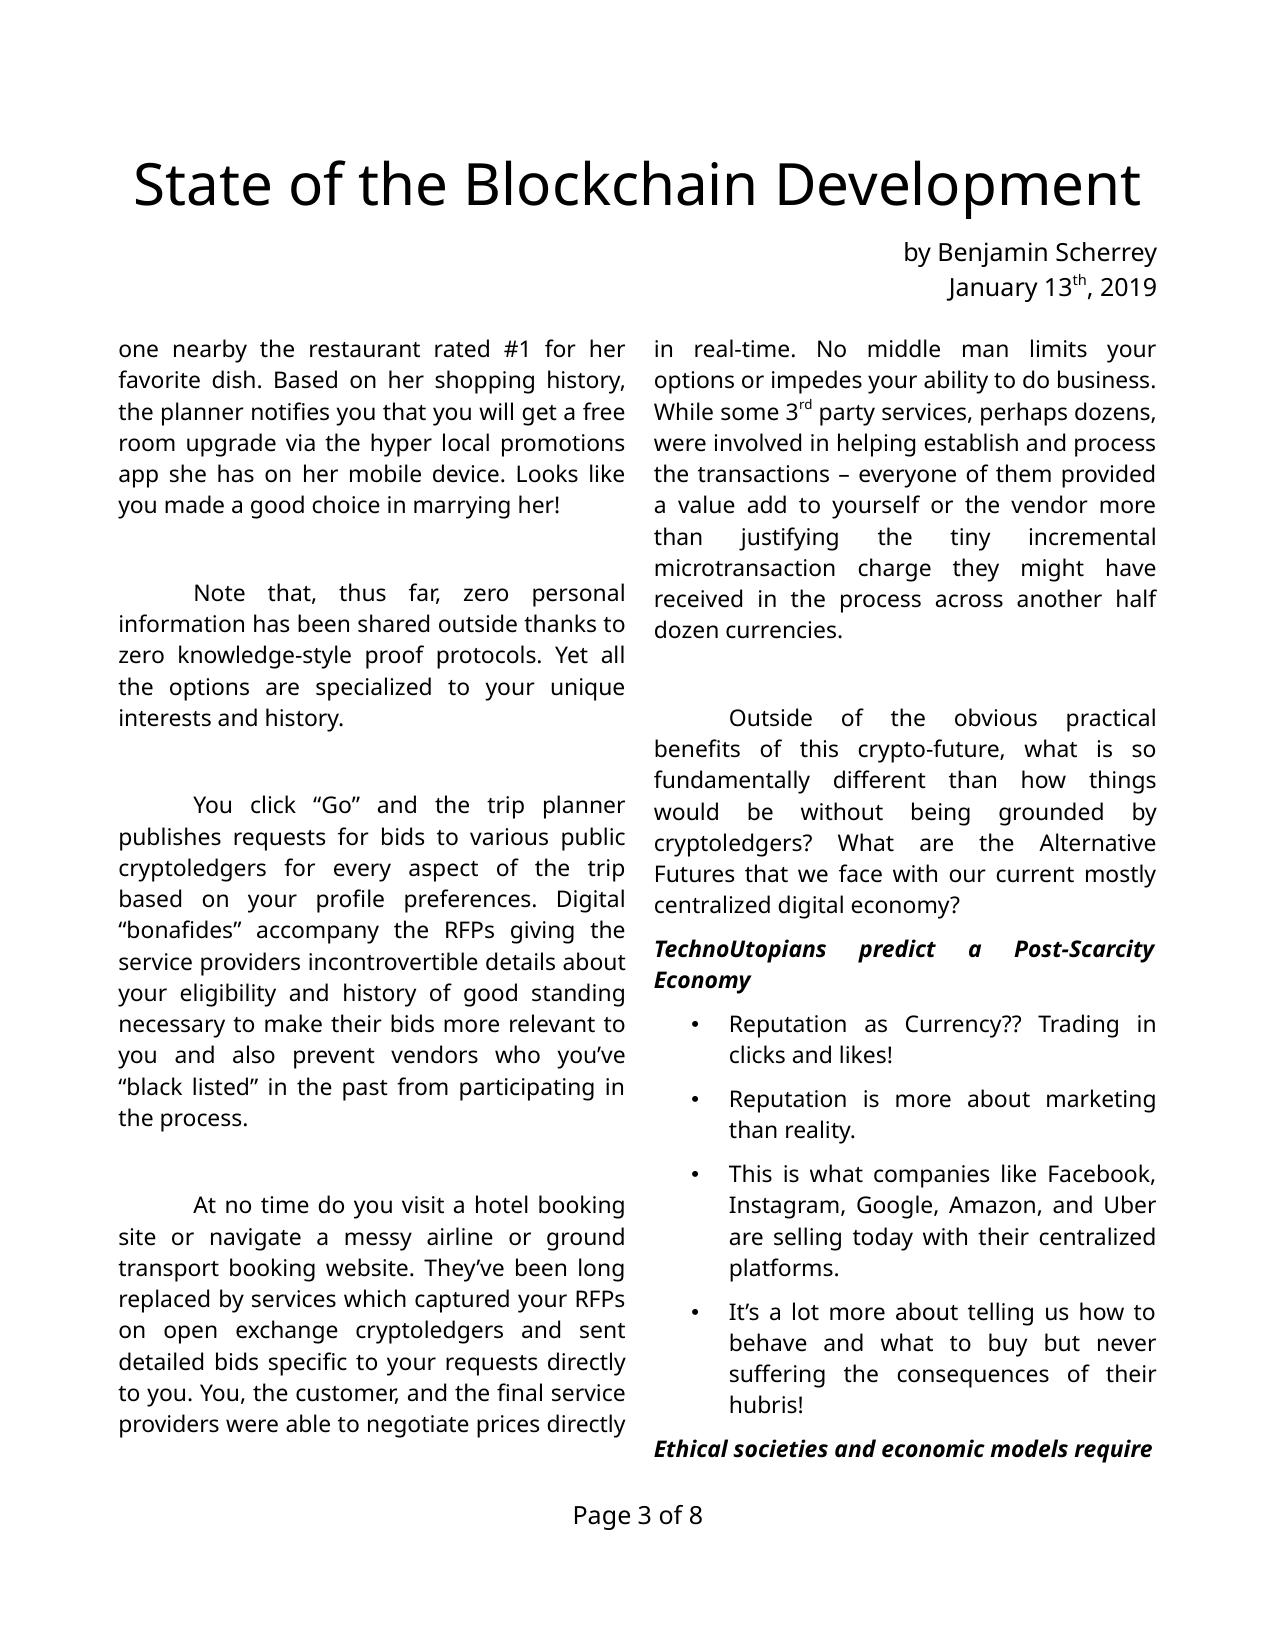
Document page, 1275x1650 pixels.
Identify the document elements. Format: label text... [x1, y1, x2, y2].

list Reputation is more about marketing than reality. [691, 1083, 1157, 1146]
list It’s a lot more about telling us how to behave and what to buy but never suffering the consequences of their hubris! [691, 1296, 1157, 1421]
text Ethical societies and economic models require [654, 1433, 1157, 1464]
list Reputation as Currency?? Trading in clicks and likes! [691, 1008, 1157, 1071]
text You click “Go” and the trip planner publishes requests for bids to various public cryptoledgers for every aspect of the trip based on your profile preferences. Digital “bonafides” accompany the RFPs giving the service providers incontrovertible details about your eligibility and history of good standing necessary to make their bids more relevant to you and also prevent vendors who you’ve “black listed” in the past from participating in the process. [118, 789, 626, 1133]
text At no time do you visit a hotel booking site or navigate a messy airline or ground transport booking website. They’ve been long replaced by services which captured your RFPs on open exchange cryptoledgers and sent detailed bids specific to your requests directly to you. You, the customer, and the final service providers were able to negotiate prices directly [118, 1189, 626, 1439]
list This is what companies like Facebook, Instagram, Google, Amazon, and Uber are selling today with their centralized platforms. [691, 1158, 1157, 1283]
text TechnoUtopians predict a Post-Scarcity Economy [654, 933, 1157, 996]
text Note that, thus far, zero personal information has been shared outside thanks to zero knowledge-style proof protocols. Yet all the options are specialized to your unique interests and history. [118, 577, 626, 733]
text Outside of the obvious practical benefits of this crypto-future, what is so fundamentally different than how things would be without being grounded by cryptoledgers? What are the Alternative Futures that we face with our current mostly centralized digital economy? [654, 702, 1157, 921]
text in real-time. No middle man limits your options or impedes your ability to do business. While some 3rd party services, perhaps dozens, were involved in helping establish and process the transactions – everyone of them provided a value add to yourself or the vendor more than justifying the tiny incremental microtransaction charge they might have received in the process across another half dozen currencies. [654, 333, 1157, 646]
text one nearby the restaurant rated #1 for her favorite dish. Based on her shopping history, the planner notifies you that you will get a free room upgrade via the hyper local promotions app she has on her mobile device. Looks like you made a good choice in marrying her! [118, 333, 626, 521]
